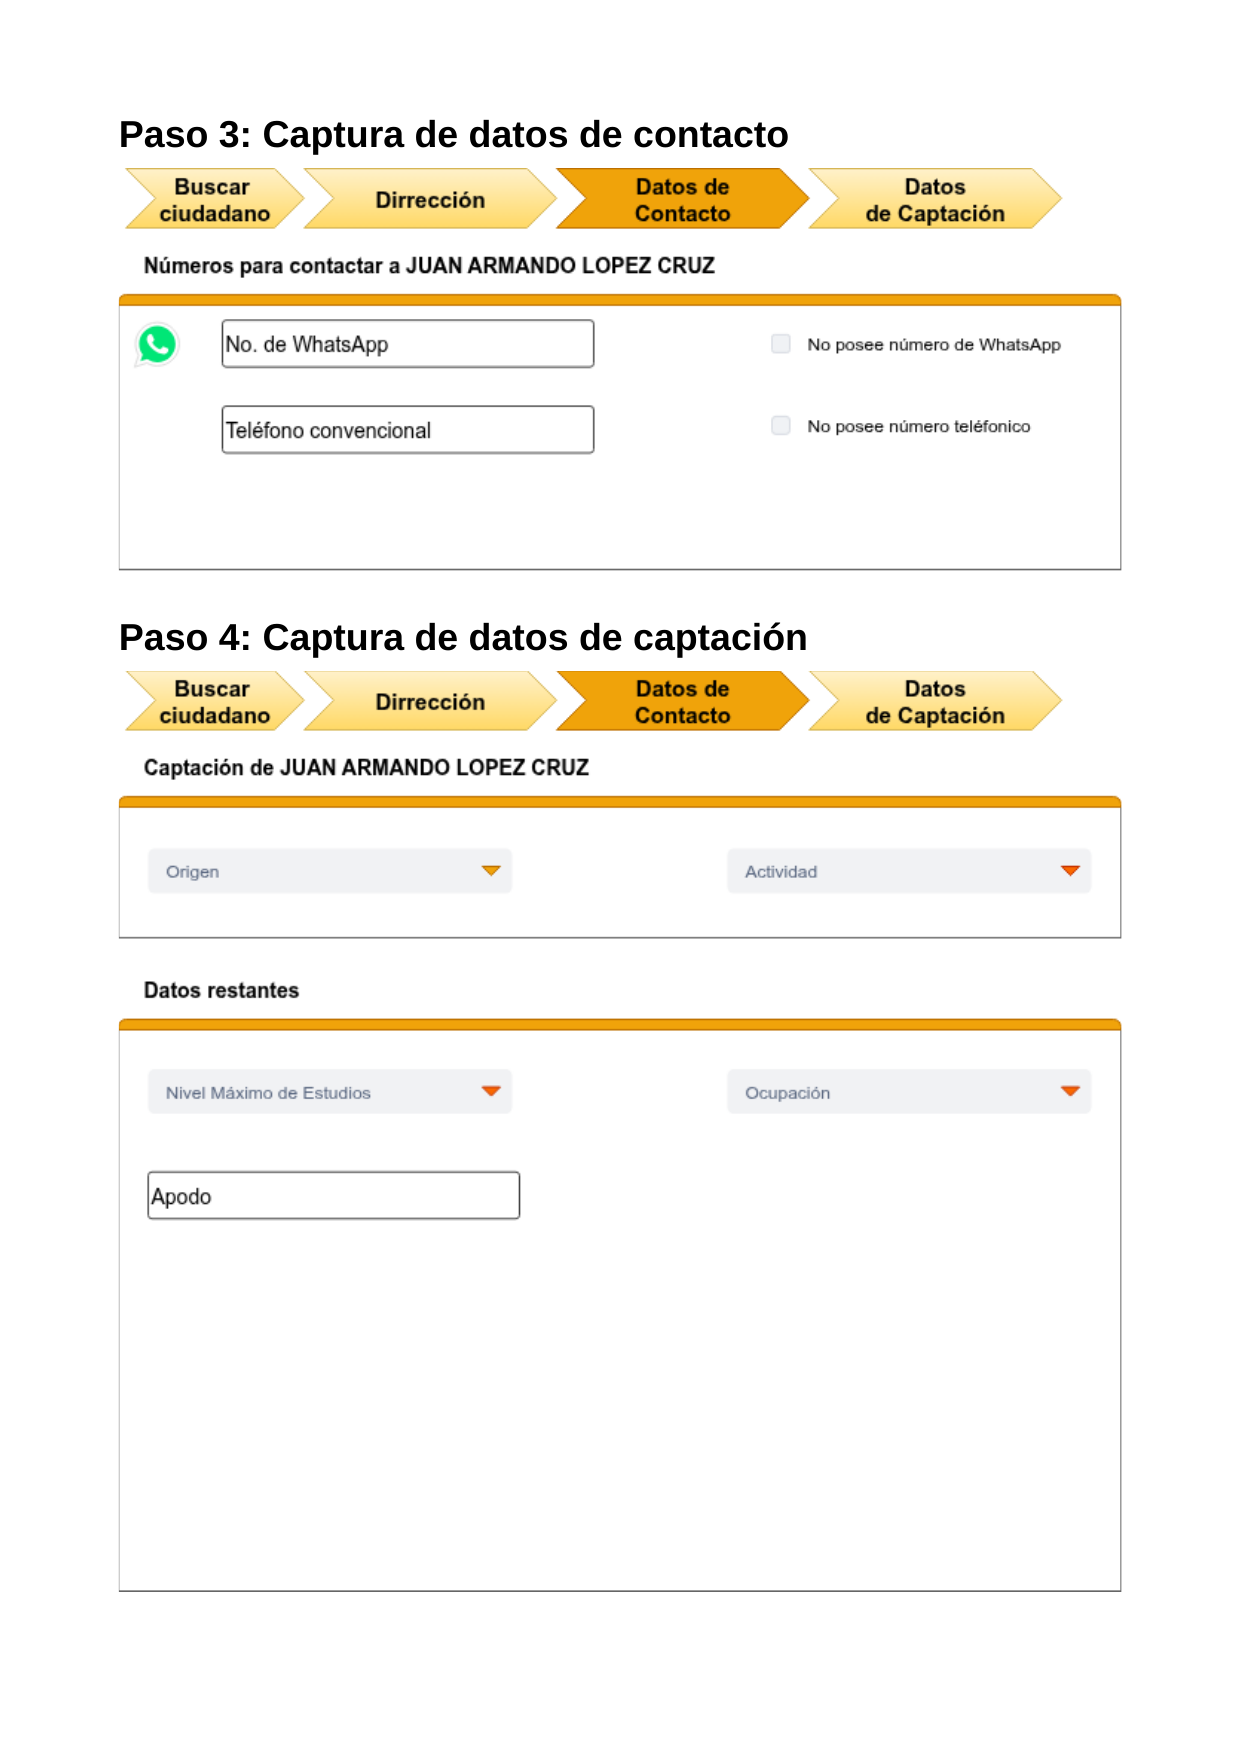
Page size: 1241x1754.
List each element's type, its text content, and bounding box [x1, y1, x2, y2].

subtitle Paso 4: Captura de datos de captación [119, 615, 1121, 658]
picture [118, 671, 1122, 1592]
subtitle Paso 3: Captura de datos de contacto [119, 112, 1121, 156]
picture [118, 168, 1122, 572]
